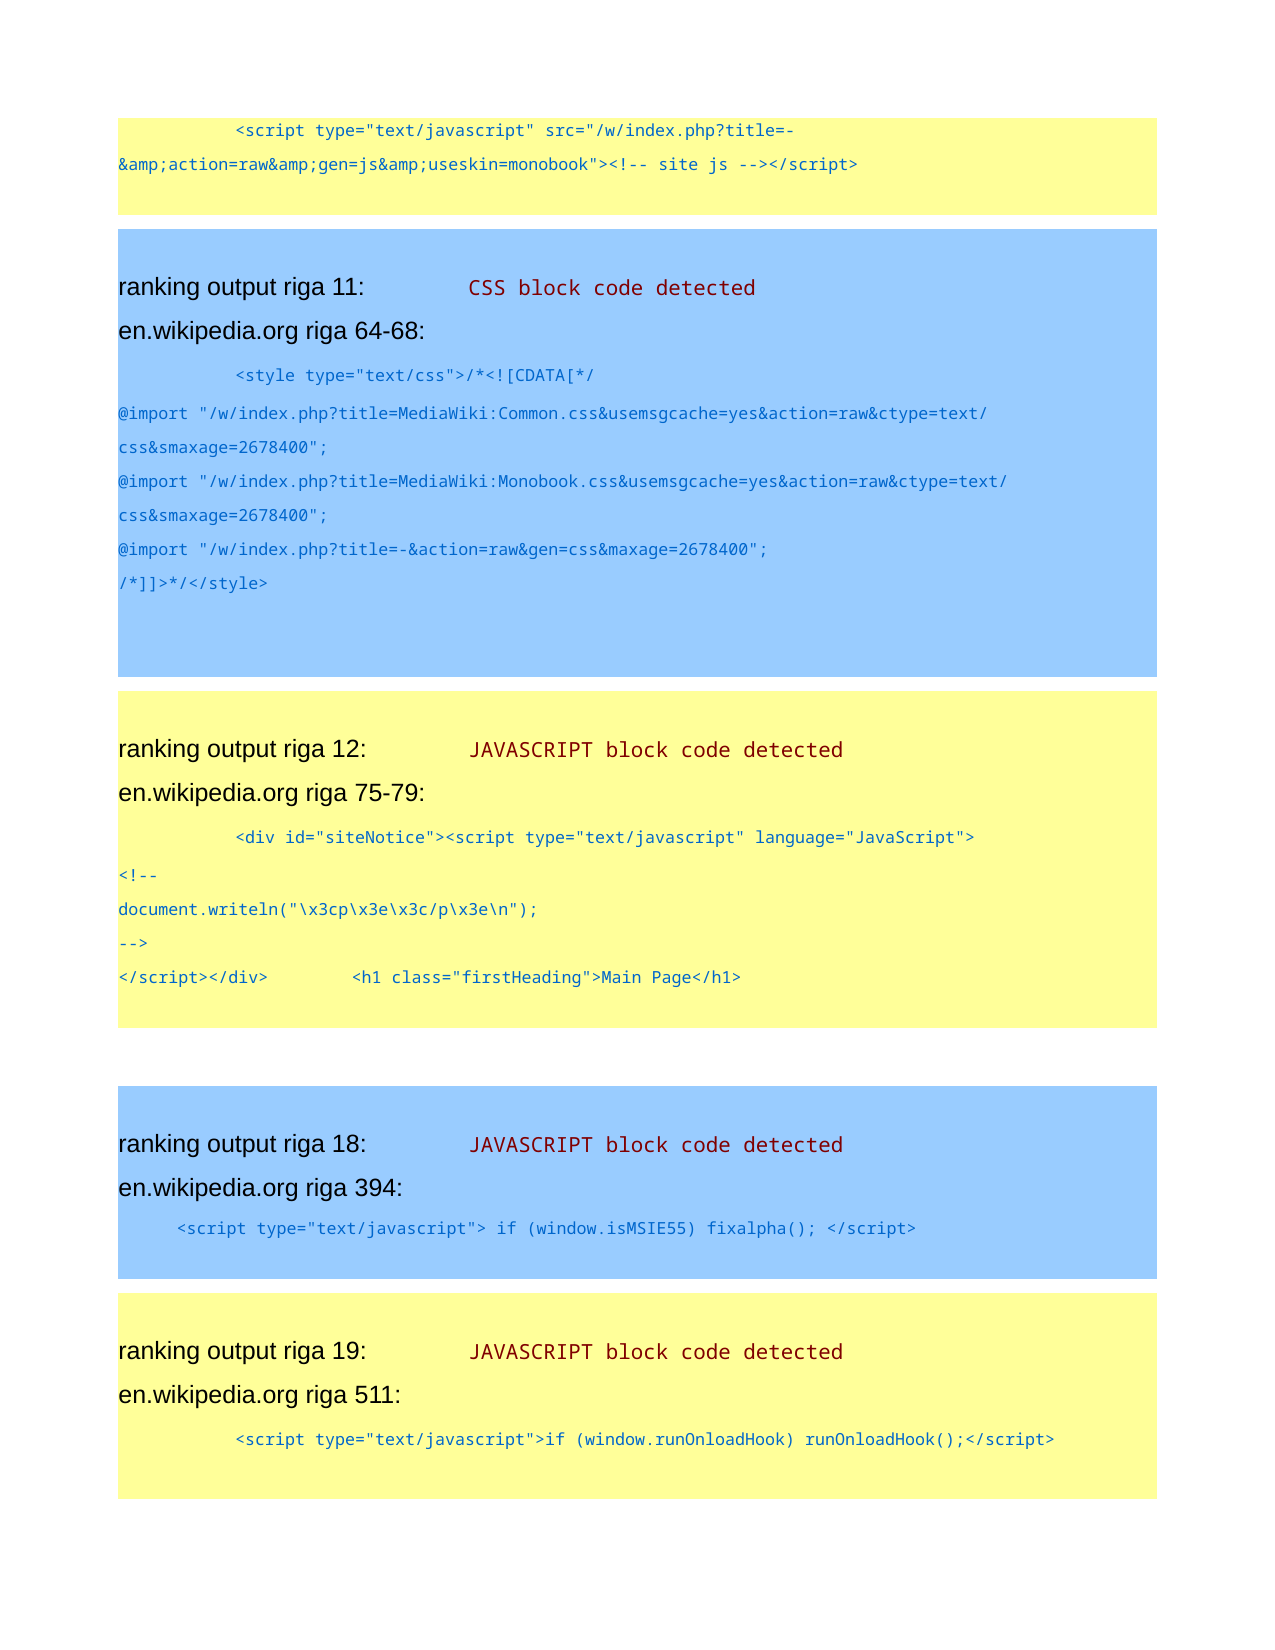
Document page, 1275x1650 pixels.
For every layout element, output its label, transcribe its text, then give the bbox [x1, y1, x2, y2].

text @import "/w/index.php?title=MediaWiki:Monobook.css&usemsgcache=yes&action=raw&ctype=text/css&smaxage=2678400"; [118, 470, 1157, 526]
text document.writeln("\x3cp\x3e\x3c/p\x3e\n"); [118, 898, 1157, 921]
text <div id="siteNotice"><script type="text/javascript" language="JavaScript"> [118, 821, 1157, 850]
text <script type="text/javascript">if (window.runOnloadHook) runOnloadHook();</script> [118, 1423, 1157, 1452]
text en.wikipedia.org riga 75-79: [118, 778, 1157, 807]
text ranking output riga 11: CSS block code detected [118, 271, 1157, 301]
text @import "/w/index.php?title=MediaWiki:Common.css&usemsgcache=yes&action=raw&ctype=text/css&smaxage=2678400"; [118, 402, 1157, 458]
text --> [118, 932, 1157, 955]
text <script type="text/javascript"> if (window.isMSIE55) fixalpha(); </script> [118, 1216, 1157, 1239]
text en.wikipedia.org riga 64-68: [118, 316, 1157, 344]
text en.wikipedia.org riga 511: [118, 1380, 1157, 1409]
text ranking output riga 12: JAVASCRIPT block code detected [118, 734, 1157, 763]
text @import "/w/index.php?title=-&action=raw&gen=css&maxage=2678400"; [118, 538, 1157, 561]
text <script type="text/javascript" src="/w/index.php?title=-&amp;action=raw&amp;gen=js&amp;useskin=monobook"><!-- site js --></script> [118, 118, 1157, 175]
text /*]]>*/</style> [118, 572, 1157, 594]
text <style type="text/css">/*<![CDATA[*/ [118, 359, 1157, 387]
text </script></div> <h1 class="firstHeading">Main Page</h1> [118, 966, 1157, 989]
text en.wikipedia.org riga 394: [118, 1173, 1157, 1202]
text ranking output riga 18: JAVASCRIPT block code detected [118, 1129, 1157, 1158]
text <!-- [118, 864, 1157, 887]
text ranking output riga 19: JAVASCRIPT block code detected [118, 1336, 1157, 1365]
